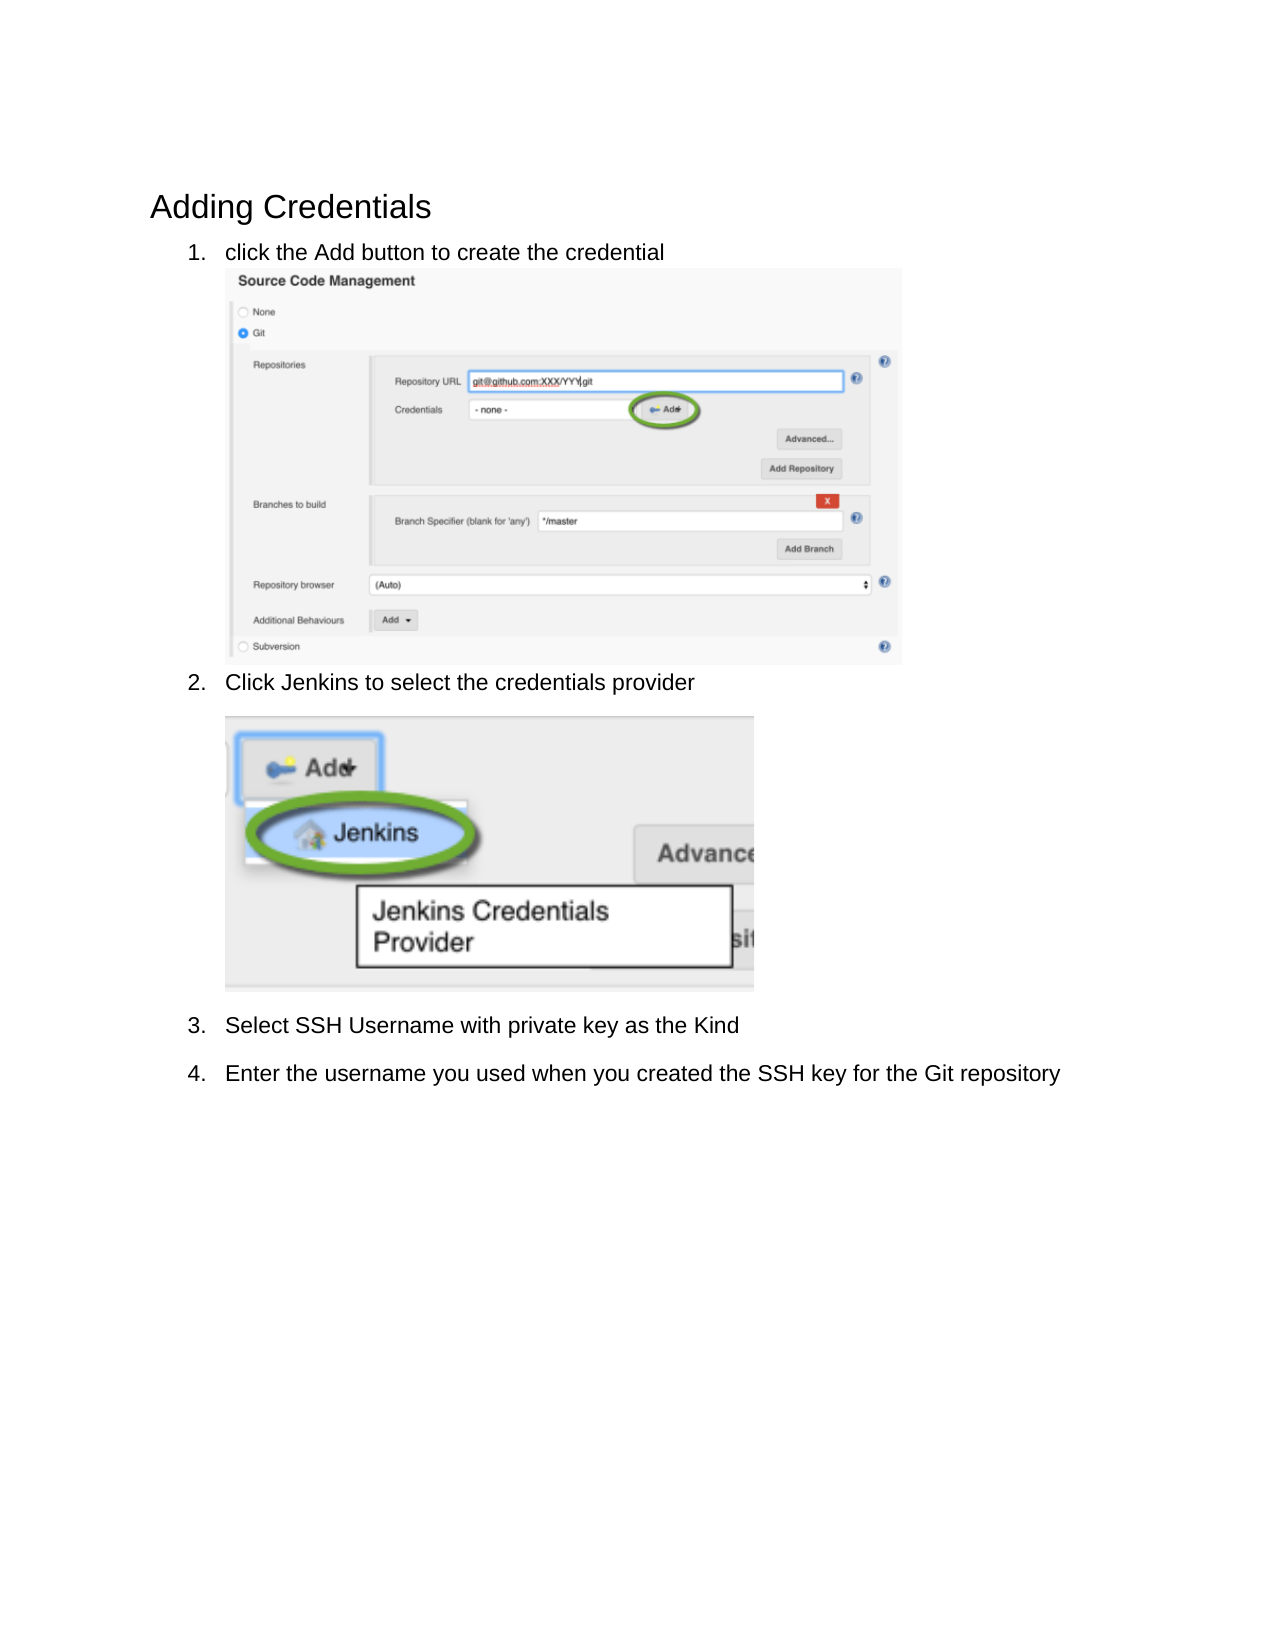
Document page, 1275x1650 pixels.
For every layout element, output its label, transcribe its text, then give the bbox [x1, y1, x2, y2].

picture [225, 268, 903, 665]
picture [225, 716, 755, 992]
subtitle Adding Credentials [150, 187, 1125, 226]
list click the Add button to create the credential [187, 238, 1125, 665]
list Click Jenkins to select the credentials provider [187, 669, 1125, 991]
list Select SSH Username with private key as the Kind [187, 1012, 1125, 1038]
list Enter the username you used when you created the SSH key for the Git repository [187, 1059, 1125, 1086]
